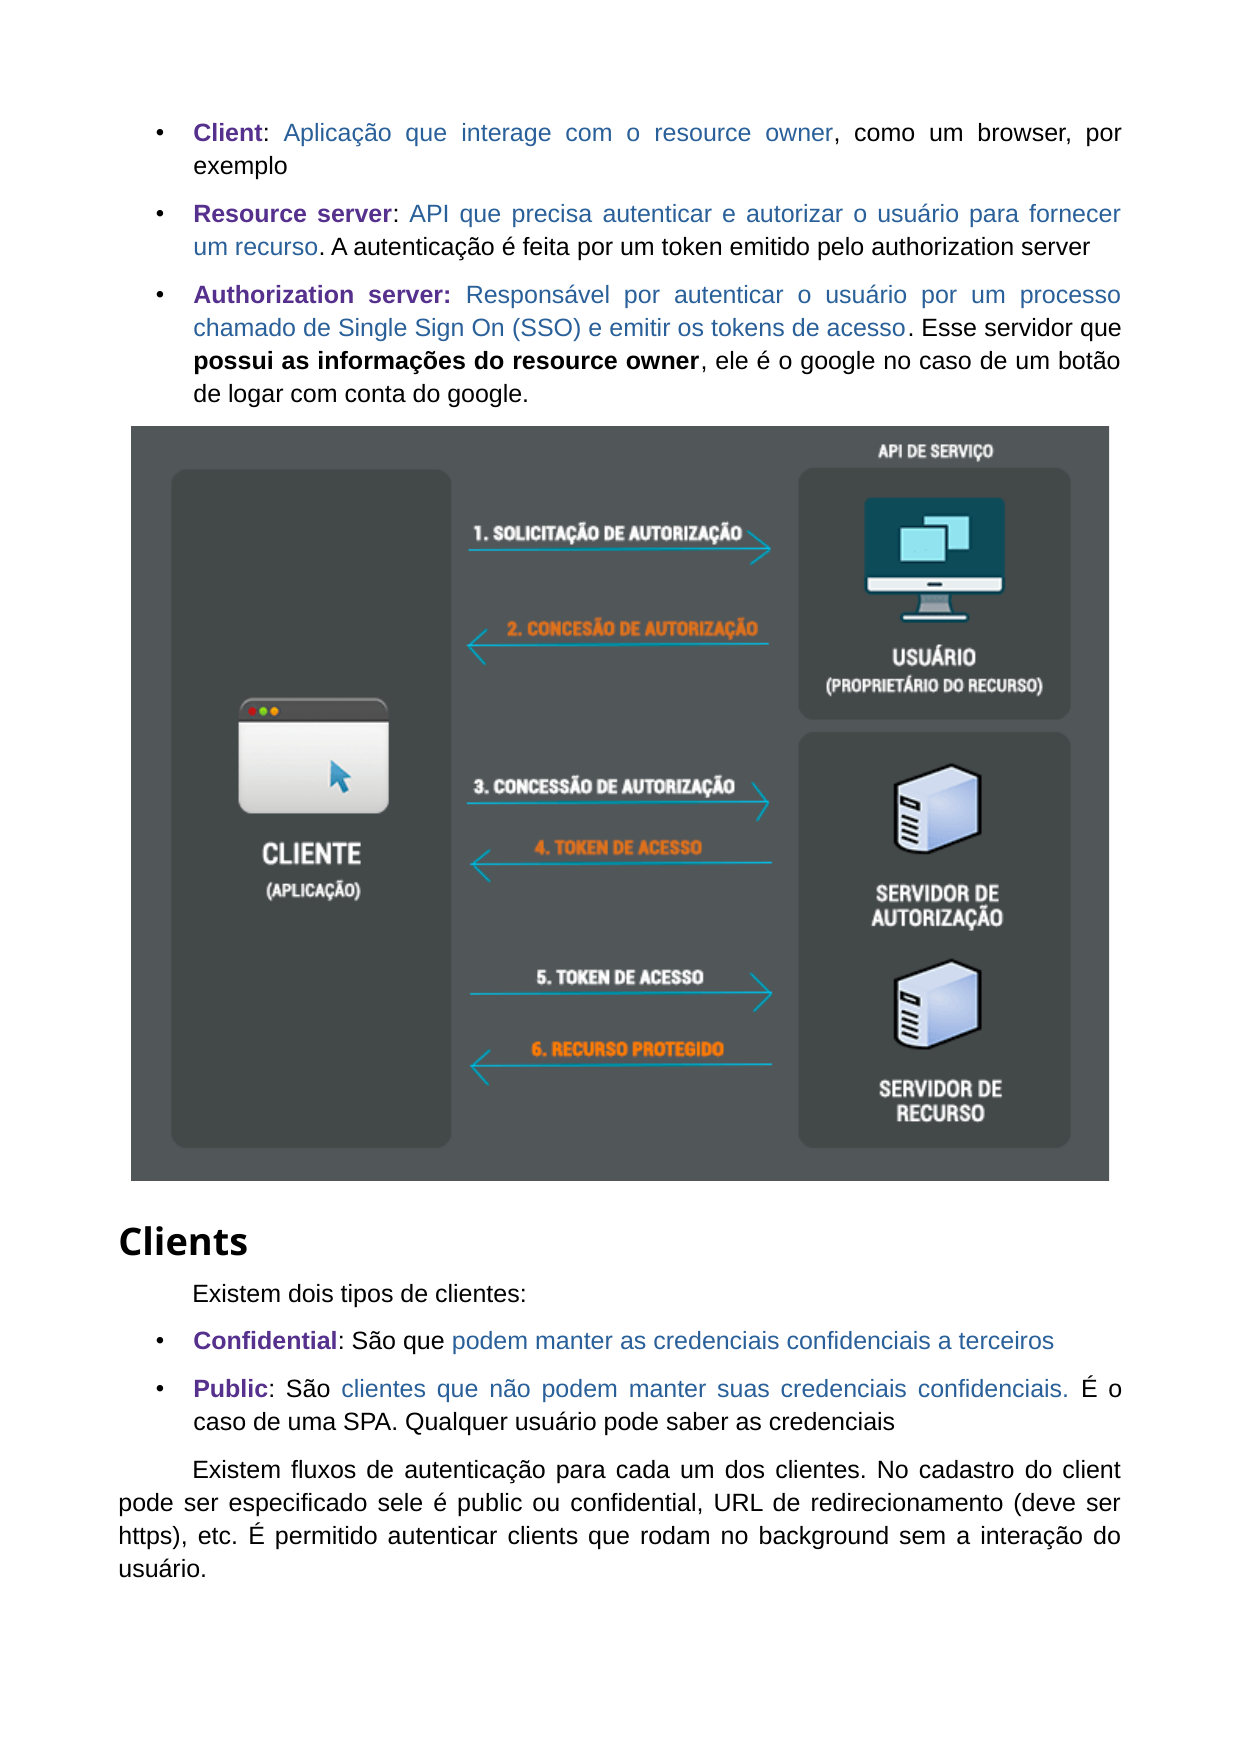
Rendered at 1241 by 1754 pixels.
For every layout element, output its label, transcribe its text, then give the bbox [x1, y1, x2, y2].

list Resource server: API que precisa autenticar e autorizar o usuário para fornecer um recurso. A autenticação é feita por um token emitido pelo authorization server [156, 199, 1122, 261]
list Confidential: São que podem manter as credenciais confidenciais a terceiros [156, 1326, 1122, 1355]
list Client: Aplicação que interage com o resource owner, como um browser, por exemplo [156, 118, 1122, 180]
list Authorization server: Responsável por autenticar o usuário por um processo chamado de Single Sign On (SSO) e emitir os tokens de acesso. Esse servidor que possui as informações do resource owner, ele é o google no caso de um botão de logar com conta do google. [156, 279, 1122, 407]
picture [131, 426, 1110, 1181]
text Existem fluxos de autenticação para cada um dos clientes. No cadastro do client pode ser especificado sele é public ou confidential, URL de redirecionamento (deve ser https), etc. É permitido autenticar clients que rodam no background sem a interação do usuário. [118, 1455, 1122, 1582]
text Existem dois tipos de clientes: [118, 1279, 1122, 1307]
subtitle Clients [118, 1214, 1122, 1266]
list Public: São clientes que não podem manter suas credenciais confidenciais. É o caso de uma SPA. Qualquer usuário pode saber as credenciais [156, 1374, 1122, 1436]
